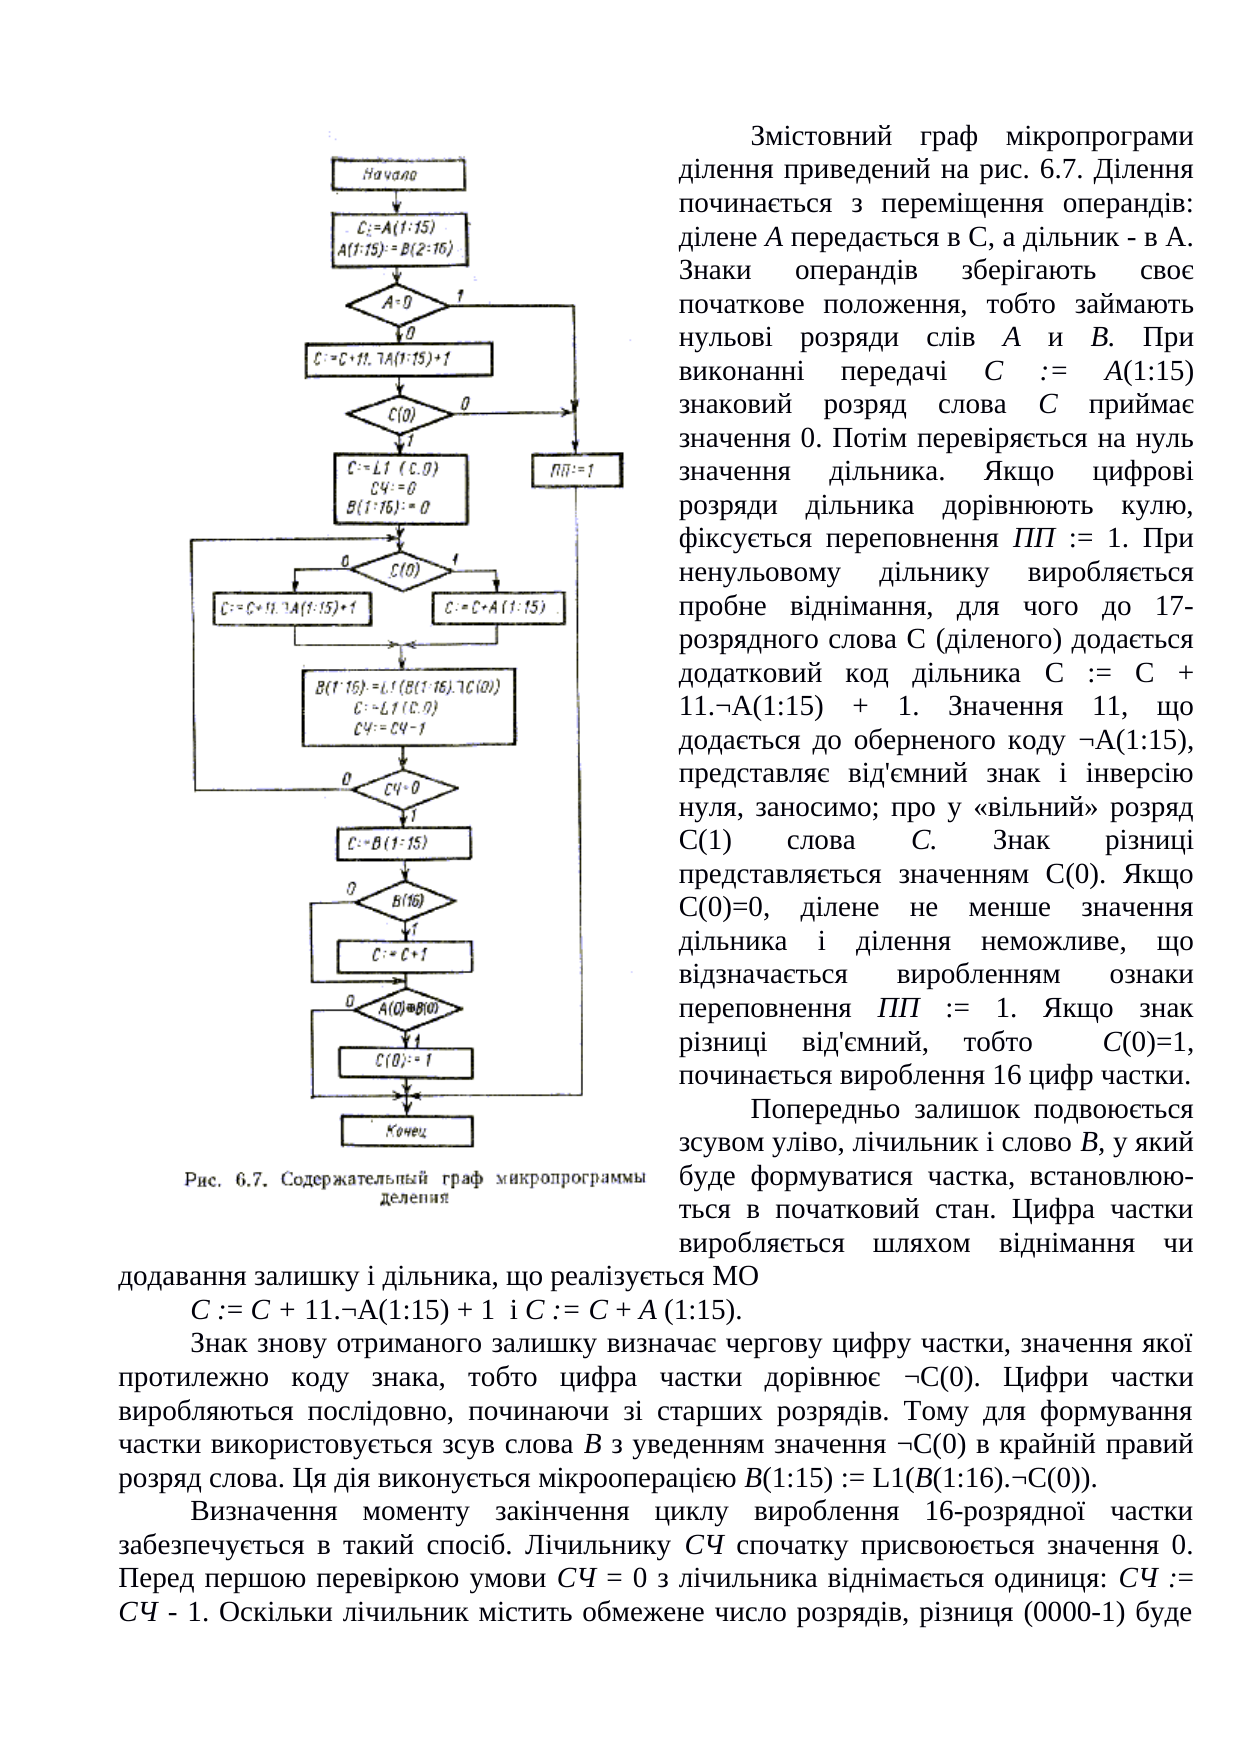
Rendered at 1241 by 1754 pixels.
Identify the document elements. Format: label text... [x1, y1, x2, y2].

text Визначення моменту закінчення циклу вироблення 16-розрядної частки забезпечується в такий спосіб. Лічильнику СЧ спочатку присвоюється значення 0. Перед першою перевіркою умови СЧ = 0 з лічильника віднімається одиниця: СЧ := СЧ - 1. Оскільки лічильник містить обмежене число розрядів, різниця (0000-1) буде [118, 1493, 1194, 1627]
text Попередньо залишок подвоюється зсувом уліво, лічильник і слово В, у який буде формуватися частка, встановлюю-ться в початковий стан. Цифра частки виробляється шляхом віднімання чи додавання залишку і дільника, що реалізується МО [118, 1091, 1194, 1292]
text Змістовний граф мікропрограми ділення приведений на рис. 6.7. Ділення починається з переміщення операндів: ділене А передається в С, а дільник - в А. Знаки операндів зберігають своє початкове положення, тобто займають нульові розряди слів А и В. При виконанні передачі С := А(1:15) знаковий розряд слова С приймає значення 0. Потім перевіряється на нуль значення дільника. Якщо цифрові розряди дільника дорівнюють кулю, фіксується переповнення ПП := 1. При ненульовому дільнику виробляється пробне віднімання, для чого до 17-розрядного слова С (діленого) додається додатковий код дільника C := C + 11.¬А(1:15) + 1. Значення 11, що додається до оберненого коду ¬А(1:15), представляє від'ємний знак і інверсію нуля, заносимо; про у «вільний» розряд С(1) слова С. Знак різниці представляється значенням С(0). Якщо С(0)=0, ділене не менше значення дільника і ділення неможливе, що відзначається виробленням ознаки переповнення ПП := 1. Якщо знак різниці від'ємний, тобто С(0)=1, починається вироблення 16 цифр частки. [118, 118, 1194, 1091]
picture [175, 131, 660, 1256]
text С := С + 11.¬А(1:15) + 1 і С := С + А (1:15). [118, 1292, 1194, 1326]
text Знак знову отриманого залишку визначає чергову цифру частки, значення якої протилежно коду знака, тобто цифра частки дорівнює ¬С(0). Цифри частки виробляються послідовно, починаючи зі старших розрядів. Тому для формування частки використовується зсув слова В з уведенням значення ¬С(0) в крайній правий розряд слова. Ця дія виконується мікрооперацією В(1:15) := L1(В(1:16).¬С(0)). [118, 1326, 1194, 1493]
